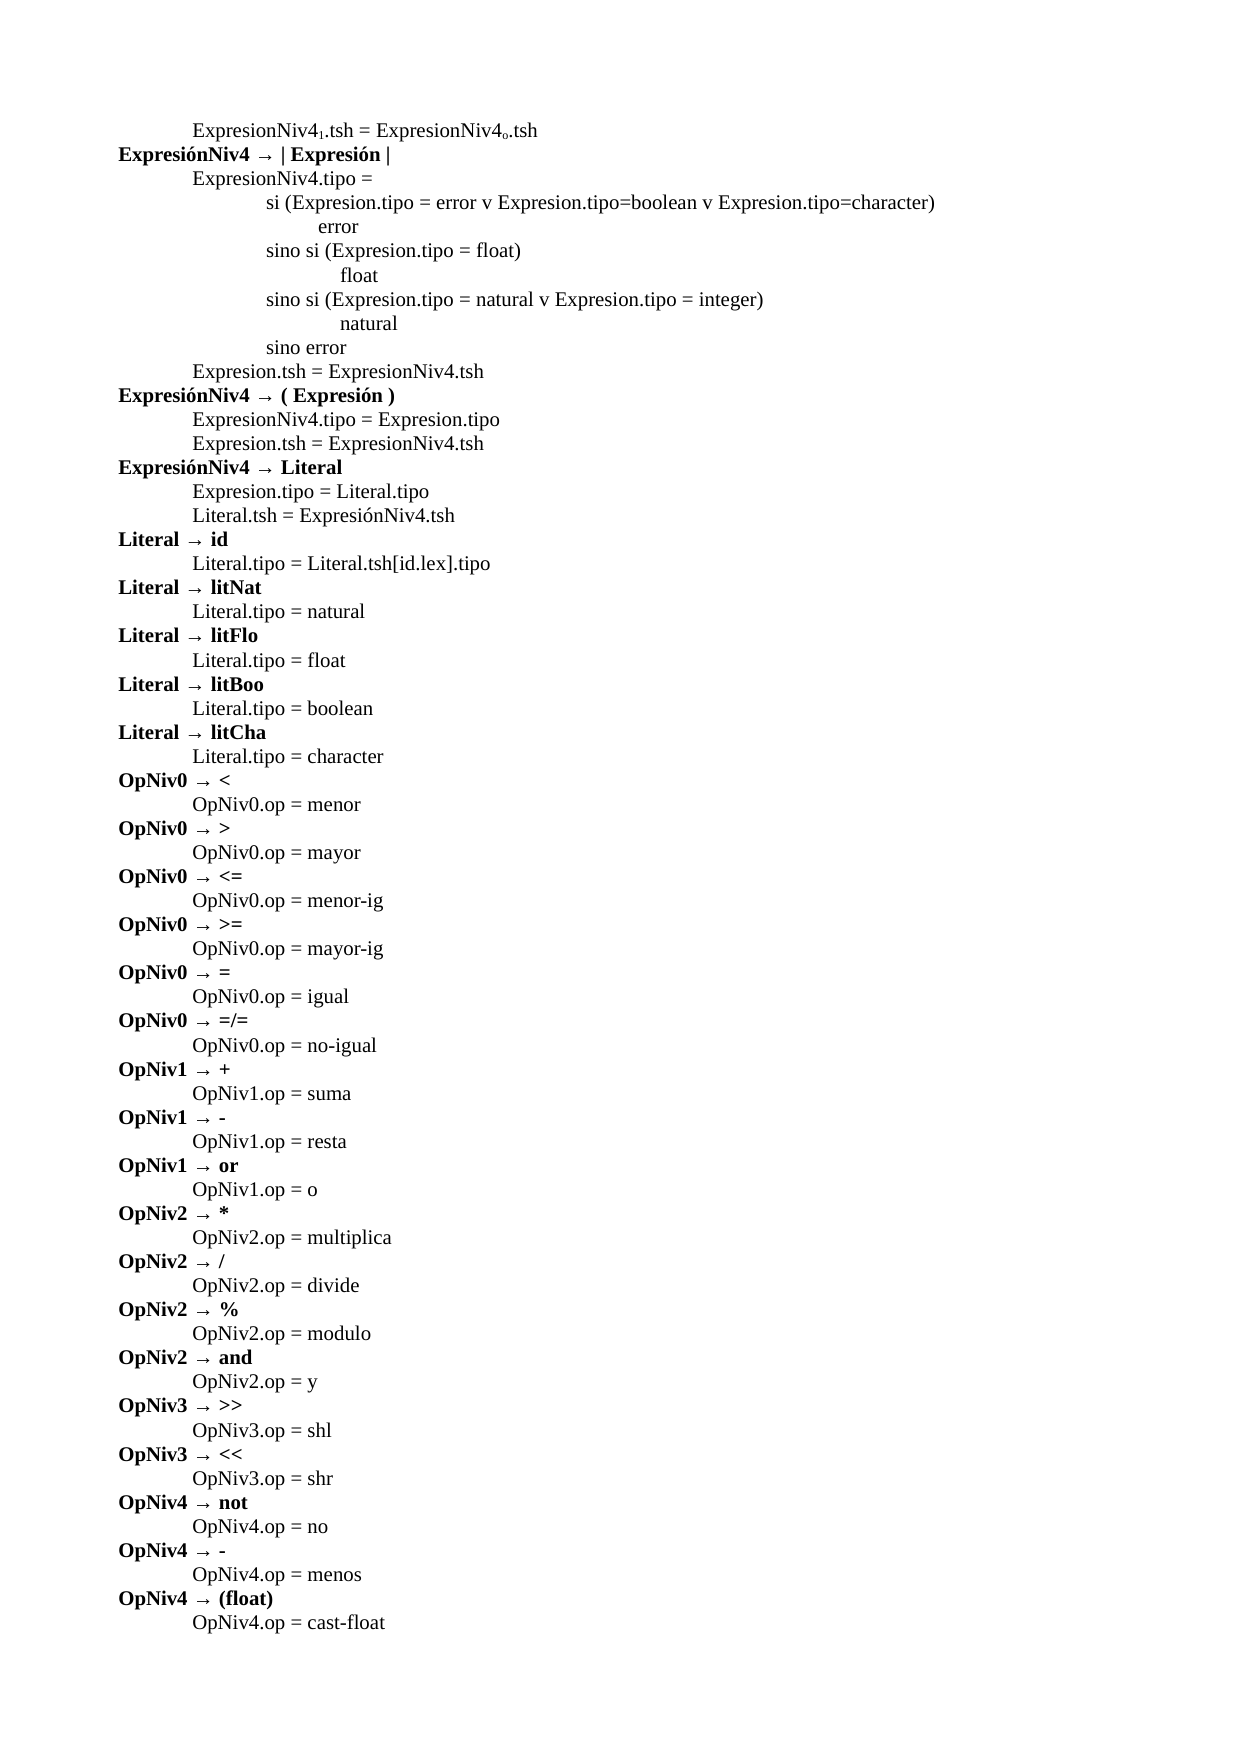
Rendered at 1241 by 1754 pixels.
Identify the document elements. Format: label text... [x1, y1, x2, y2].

text OpNiv1 → or [118, 1153, 1122, 1177]
text Expresion.tsh = ExpresionNiv4.tsh [118, 359, 1122, 383]
text OpNiv1.op = resta [118, 1129, 1122, 1153]
text OpNiv1.op = o [118, 1177, 1122, 1201]
text OpNiv3.op = shl [118, 1417, 1122, 1442]
text sino si (Expresion.tipo = natural v Expresion.tipo = integer) [118, 287, 1122, 311]
text OpNiv1 → + [118, 1057, 1122, 1081]
text OpNiv1 → - [118, 1105, 1122, 1129]
text OpNiv4.op = no [118, 1514, 1122, 1538]
text OpNiv3 → << [118, 1442, 1122, 1466]
text OpNiv0 → > [118, 816, 1122, 840]
text Literal.tsh = ExpresiónNiv4.tsh [118, 503, 1122, 527]
text float [118, 262, 1122, 287]
text OpNiv4.op = cast-float [118, 1610, 1122, 1634]
text OpNiv4 → - [118, 1538, 1122, 1562]
text sino si (Expresion.tipo = float) [118, 238, 1122, 262]
text si (Expresion.tipo = error v Expresion.tipo=boolean v Expresion.tipo=character) [118, 190, 1122, 214]
text Literal → litFlo [118, 623, 1122, 647]
text OpNiv3.op = shr [118, 1466, 1122, 1490]
text Literal → litBoo [118, 672, 1122, 696]
text Expresion.tipo = Literal.tipo [118, 479, 1122, 503]
text OpNiv2.op = divide [118, 1273, 1122, 1297]
text ExpresiónNiv4 → | Expresión | [118, 142, 1122, 166]
text error [118, 214, 1122, 238]
text Expresion.tsh = ExpresionNiv4.tsh [118, 431, 1122, 455]
text OpNiv0.op = igual [118, 984, 1122, 1008]
text Literal.tipo = natural [118, 599, 1122, 623]
text OpNiv2 → and [118, 1345, 1122, 1369]
text OpNiv0.op = menor [118, 792, 1122, 816]
text ExpresionNiv4.tipo = Expresion.tipo [118, 407, 1122, 431]
text ExpresiónNiv4 → Literal [118, 455, 1122, 479]
text OpNiv4 → not [118, 1490, 1122, 1514]
text OpNiv0 → <= [118, 864, 1122, 888]
text Literal.tipo = character [118, 744, 1122, 768]
text OpNiv3 → >> [118, 1393, 1122, 1417]
text Literal → id [118, 527, 1122, 551]
text sino error [118, 335, 1122, 359]
text ExpresiónNiv4 → ( Expresión ) [118, 383, 1122, 407]
text Literal → litNat [118, 575, 1122, 599]
text OpNiv0.op = no-igual [118, 1032, 1122, 1057]
text OpNiv0 → < [118, 768, 1122, 792]
text Literal → litCha [118, 720, 1122, 744]
text OpNiv2.op = modulo [118, 1321, 1122, 1345]
text natural [118, 311, 1122, 335]
text OpNiv0.op = mayor-ig [118, 936, 1122, 960]
text OpNiv2 → / [118, 1249, 1122, 1273]
text OpNiv0.op = menor-ig [118, 888, 1122, 912]
text Literal.tipo = boolean [118, 696, 1122, 720]
text OpNiv0 → >= [118, 912, 1122, 936]
text OpNiv4 → (float) [118, 1586, 1122, 1610]
text Literal.tipo = float [118, 647, 1122, 672]
text OpNiv2.op = multiplica [118, 1225, 1122, 1249]
text ExpresionNiv41.tsh = ExpresionNiv4o.tsh [118, 118, 1122, 142]
text ExpresionNiv4.tipo = [118, 166, 1122, 190]
text OpNiv1.op = suma [118, 1081, 1122, 1105]
text Literal.tipo = Literal.tsh[id.lex].tipo [118, 551, 1122, 575]
text OpNiv0 → =/= [118, 1008, 1122, 1032]
text OpNiv0.op = mayor [118, 840, 1122, 864]
text OpNiv0 → = [118, 960, 1122, 984]
text OpNiv4.op = menos [118, 1562, 1122, 1586]
text OpNiv2 → * [118, 1201, 1122, 1225]
text OpNiv2 → % [118, 1297, 1122, 1321]
text OpNiv2.op = y [118, 1369, 1122, 1393]
